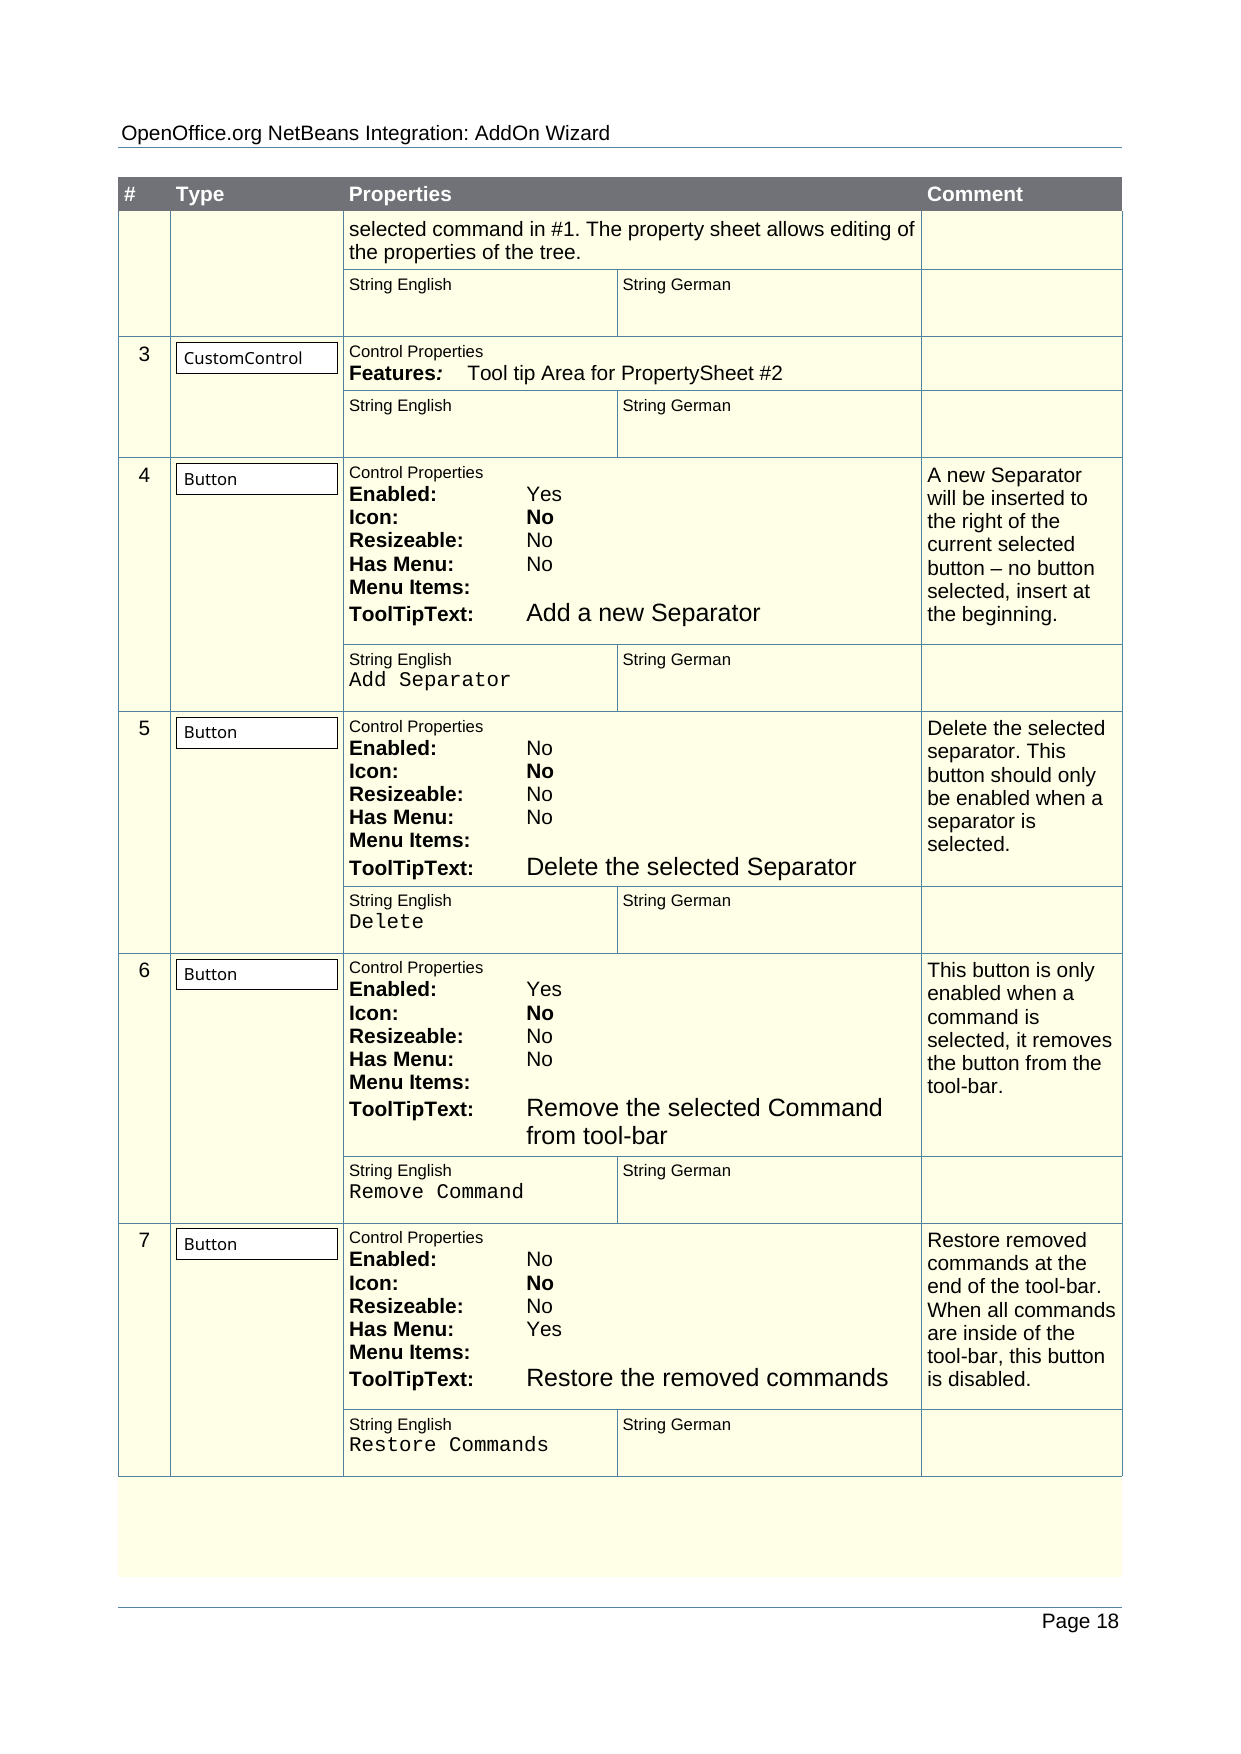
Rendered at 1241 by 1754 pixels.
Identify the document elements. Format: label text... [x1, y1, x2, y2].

table_cell [922, 270, 1122, 336]
table_cell String German [618, 391, 921, 457]
table_cell 7 [119, 1224, 170, 1476]
table_header Properties [343, 177, 921, 211]
table_cell [119, 211, 170, 336]
table_cell 6 [119, 954, 170, 1223]
table_cell [171, 211, 343, 336]
table_cell String English Remove Command [344, 1157, 617, 1223]
table_cell String German [618, 887, 921, 953]
table_header Type [170, 177, 343, 211]
table_cell [171, 458, 343, 711]
table_header Control Properties Features: Tool tip Area for PropertySheet #2 [344, 337, 921, 390]
table_cell String English [344, 270, 617, 336]
table_cell [922, 1157, 1122, 1223]
table_cell [171, 337, 343, 457]
table_header Restore removed commands at the end of the tool-bar. When all commands are inside of the tool-bar, this button is disabled. [922, 1224, 1122, 1409]
table_cell [922, 887, 1122, 953]
table_cell String English Add Separator [344, 645, 617, 711]
table_cell [171, 712, 343, 953]
table_cell [922, 391, 1122, 457]
table_header This button is only enabled when a command is selected, it removes the button from the tool-bar. [922, 954, 1122, 1156]
table_cell String German [618, 270, 921, 336]
table_header A new Separator will be inserted to the right of the current selected button – no button selected, insert at the beginning. [922, 458, 1122, 644]
table_cell 4 [119, 458, 170, 711]
table_header Control Properties Enabled: Yes Icon: No Resizeable: No Has Menu: No Menu Items: ToolTipText: Remove the selected Command from tool-bar [344, 954, 921, 1156]
table_header Comment [921, 177, 1122, 211]
table_cell [171, 1224, 343, 1476]
table_cell String English Delete [344, 887, 617, 953]
table_cell 5 [119, 712, 170, 953]
table_cell String English [344, 391, 617, 457]
table_cell String German [618, 1410, 921, 1476]
table_header Control Properties Enabled: No Icon: No Resizeable: No Has Menu: Yes Menu Items: ToolTipText: Restore the removed commands [344, 1224, 921, 1409]
table_header selected command in #1. The property sheet allows editing of the properties of the tree. [344, 211, 921, 269]
table_cell String English Restore Commands [344, 1410, 617, 1476]
table_header [922, 337, 1122, 390]
table_header Delete the selected separator. This button should only be enabled when a separator is selected. [922, 712, 1122, 886]
table_cell 3 [119, 337, 170, 457]
table_cell [922, 645, 1122, 711]
table_header Control Properties Enabled: Yes Icon: No Resizeable: No Has Menu: No Menu Items: ToolTipText: Add a new Separator [344, 458, 921, 644]
table_header Control Properties Enabled: No Icon: No Resizeable: No Has Menu: No Menu Items: ToolTipText: Delete the selected Separator [344, 712, 921, 886]
table_cell [922, 1410, 1122, 1476]
table_header # [118, 177, 170, 211]
table_cell String German [618, 645, 921, 711]
table_cell [171, 954, 343, 1223]
table_header [922, 211, 1122, 269]
table_cell String German [618, 1157, 921, 1223]
